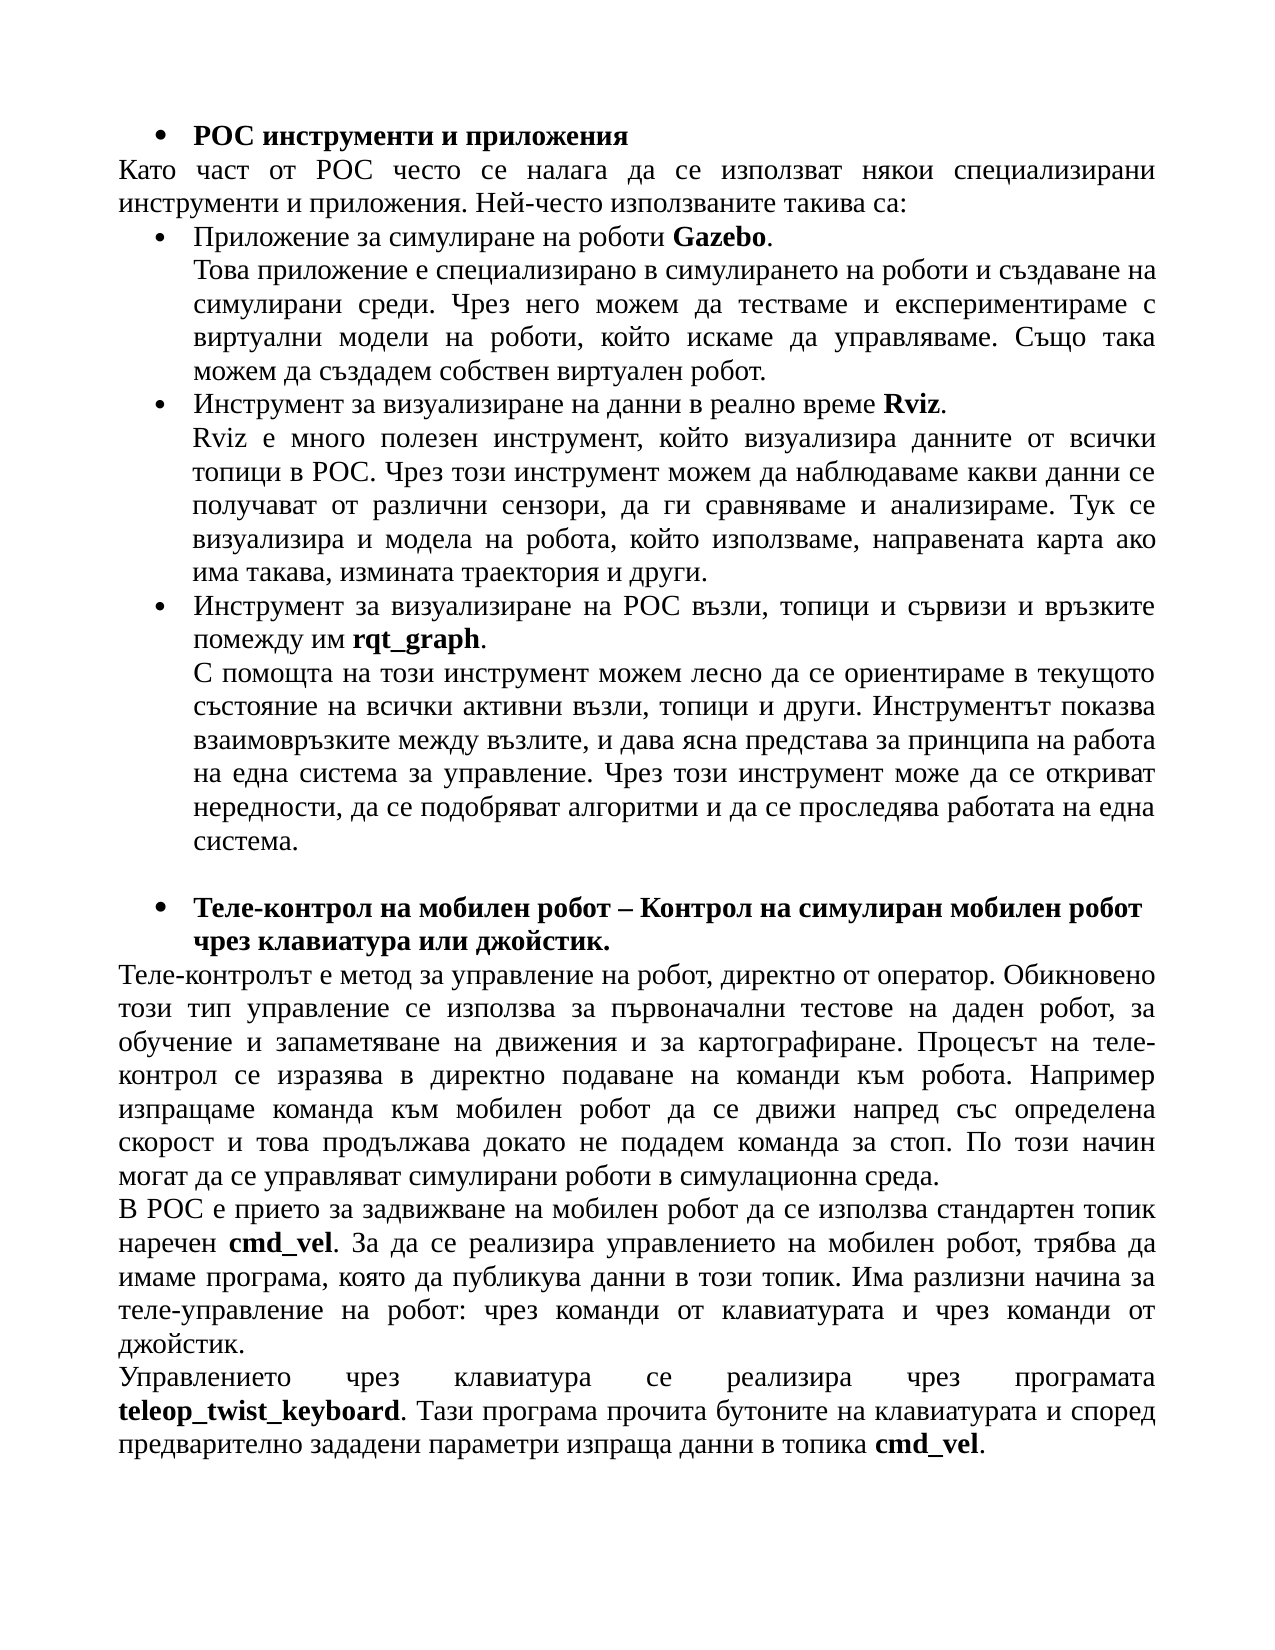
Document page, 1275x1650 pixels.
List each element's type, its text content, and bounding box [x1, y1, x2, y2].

list Инструмент за визуализиране на данни в реално време Rviz. [156, 387, 1157, 420]
list Инструмент за визуализиране на РОС възли, топици и сървизи и връзките помежду им rqt_graph. [156, 588, 1157, 655]
list РОС инструменти и приложения [156, 118, 1157, 152]
list Теле-контрол на мобилен робот – Контрол на симулиран мобилен робот чрез клавиатура или джойстик. [156, 890, 1157, 957]
text Като част от РОС често се налага да се използват някои специализирани инструменти и приложения. Ней-често използваните такива са: [118, 152, 1157, 219]
text В РОС е прието за задвижване на мобилен робот да се използва стандартен топик наречен cmd_vel. За да се реализира управлението на мобилен робот, трябва да имаме програма, която да публикува данни в този топик. Има разлизни начина за теле-управление на робот: чрез команди от клавиатурата и чрез команди от джойстик. [118, 1192, 1157, 1359]
text Rviz е много полезен инструмент, който визуализира данните от всички топици в РОС. Чрез този инструмент можем да наблюдаваме какви данни се получават от различни сензори, да ги сравняваме и анализираме. Тук се визуализира и модела на робота, който използваме, направената карта ако има такава, измината траектория и други. [192, 420, 1157, 588]
text Управлението чрез клавиатура се реализира чрез програмата teleop_twist_keyboard. Тази програма прочита бутоните на клавиатурата и според предварително зададени параметри изпраща данни в топика cmd_vel. [118, 1359, 1157, 1460]
text Това приложение е специализирано в симулирането на роботи и създаване на симулирани среди. Чрез него можем да тестваме и експериментираме с виртуални модели на роботи, който искаме да управляваме. Също така можем да създадем собствен виртуален робот. [193, 252, 1157, 387]
text С помощта на този инструмент можем лесно да се ориентираме в текущото състояние на всички активни възли, топици и други. Инструментът показва взаимовръзките между възлите, и дава ясна представа за принципа на работа на една система за управление. Чрез този инструмент може да се откриват нередности, да се подобряват алгоритми и да се проследява работата на една система. [193, 655, 1157, 856]
text Теле-контролът е метод за управление на робот, директно от оператор. Обикновено този тип управление се използва за първоначални тестове на даден робот, за обучение и запаметяване на движения и за картографиране. Процесът на теле-контрол се изразява в директно подаване на команди към робота. Например изпращаме команда към мобилен робот да се движи напред със определена скорост и това продължава докато не подадем команда за стоп. По този начин могат да се управляват симулирани роботи в симулационна среда. [118, 957, 1157, 1192]
list Приложение за симулиране на роботи Gazebo. [156, 219, 1157, 252]
